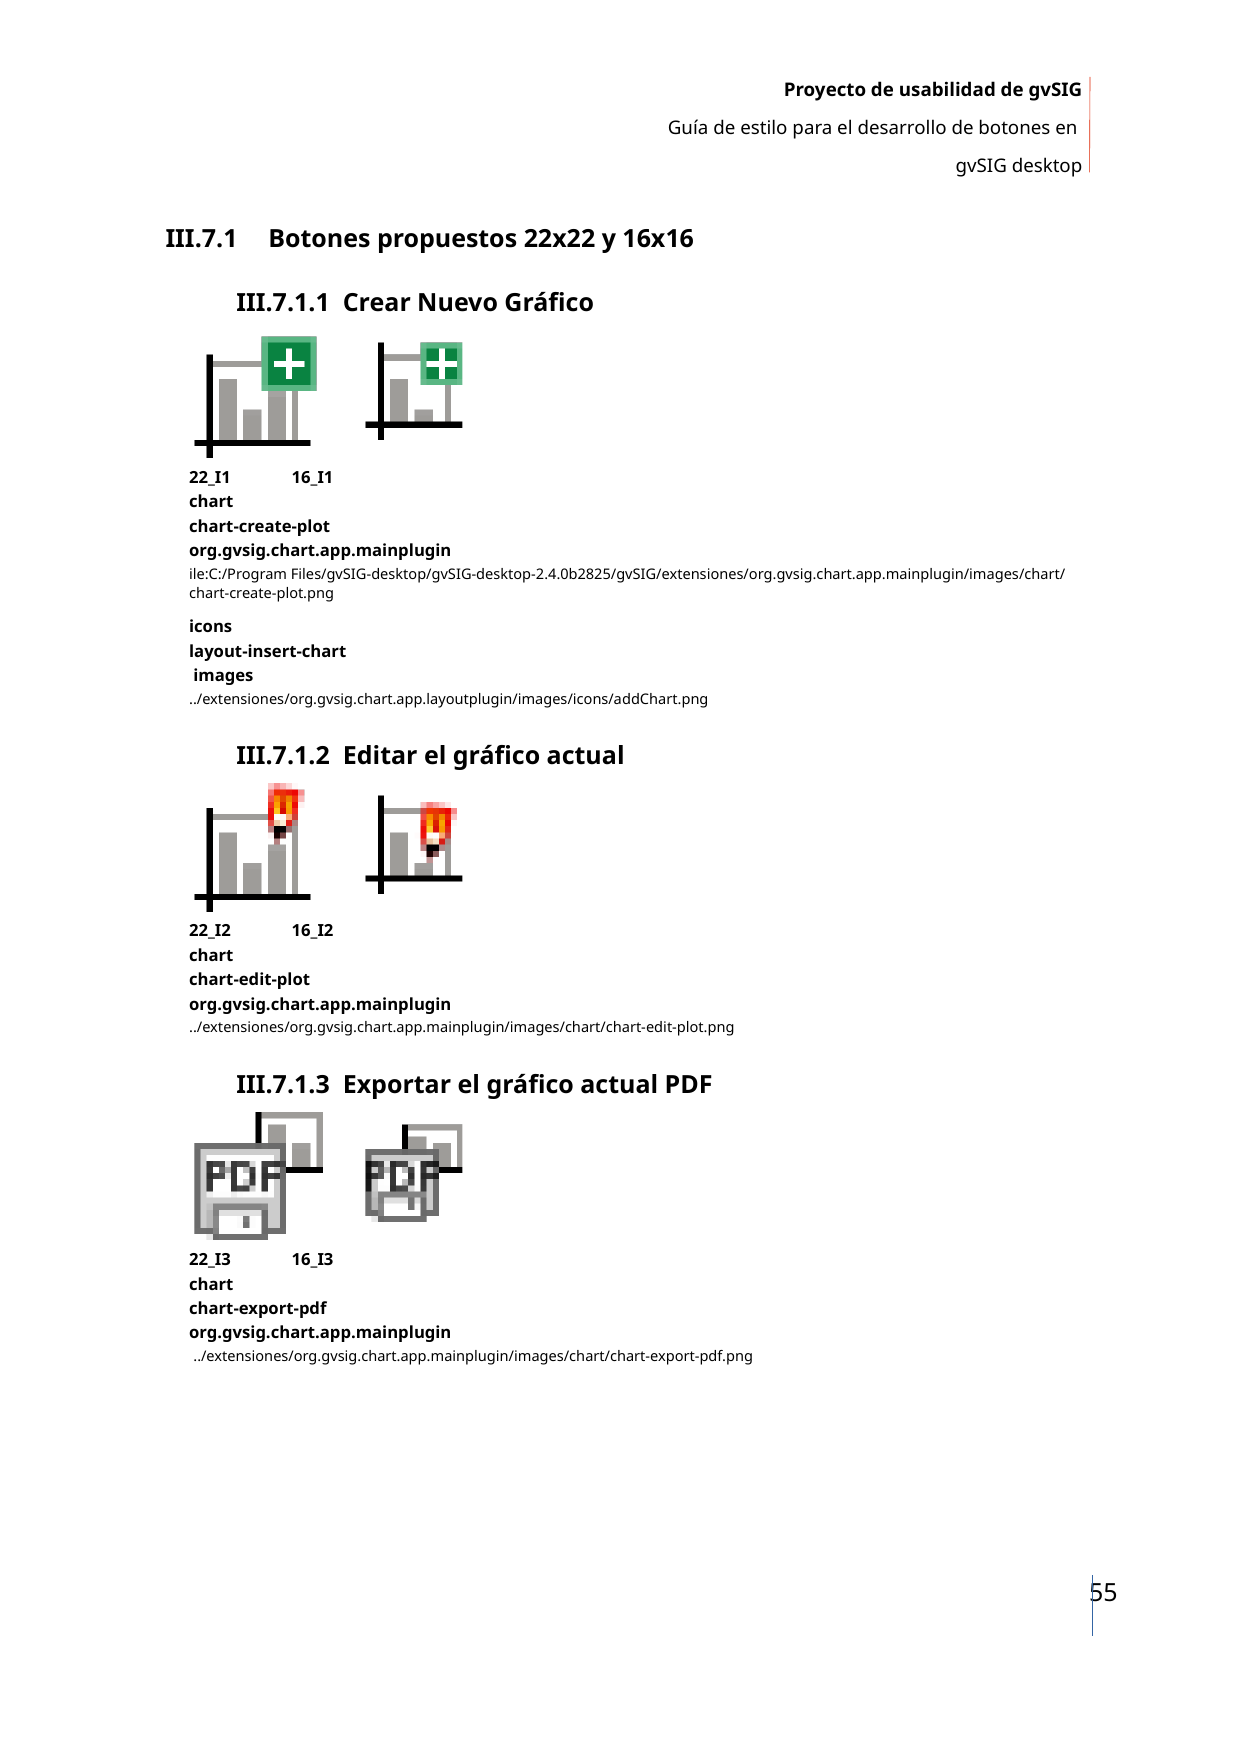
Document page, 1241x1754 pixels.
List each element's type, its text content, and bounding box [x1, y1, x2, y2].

subtitle Crear Nuevo Gráfico [236, 284, 1095, 318]
text images [189, 664, 1095, 687]
text ../extensiones/org.gvsig.chart.app.mainplugin/images/chart/chart-export-pdf.png [189, 1346, 1095, 1365]
subtitle Exportar el gráfico actual PDF [236, 1066, 1095, 1100]
text 22_I3 16_I3 [189, 1248, 1095, 1270]
text chart [189, 943, 1095, 966]
text chart-create-plot [189, 514, 1095, 537]
picture [188, 783, 463, 918]
text chart [189, 1272, 1095, 1295]
text org.gvsig.chart.app.mainplugin [189, 1321, 1095, 1344]
text ../extensiones/org.gvsig.chart.app.mainplugin/images/chart/chart-edit-plot.png [189, 1017, 1095, 1037]
text chart [189, 490, 1095, 513]
picture [188, 1112, 463, 1246]
picture [188, 330, 463, 464]
text ../extensiones/org.gvsig.chart.app.layoutplugin/images/icons/addChart.png [189, 688, 1095, 708]
text chart-export-pdf [189, 1297, 1095, 1319]
text layout-insert-chart [189, 639, 1095, 662]
text 22_I2 16_I2 [189, 919, 1095, 942]
text org.gvsig.chart.app.mainplugin [189, 539, 1095, 562]
text chart-edit-plot [189, 968, 1095, 991]
text icons [189, 615, 1095, 638]
subtitle Botones propuestos 22x22 y 16x16 [165, 221, 1095, 255]
text 22_I1 16_I1 [189, 466, 1095, 488]
text ile:C:/Program Files/gvSIG-desktop/gvSIG-desktop-2.4.0b2825/gvSIG/extensiones/org.gvsig.chart.app.mainplugin/images/chart/chart-create-plot.png [189, 563, 1095, 603]
subtitle Editar el gráfico actual [236, 738, 1095, 772]
text org.gvsig.chart.app.mainplugin [189, 992, 1095, 1015]
